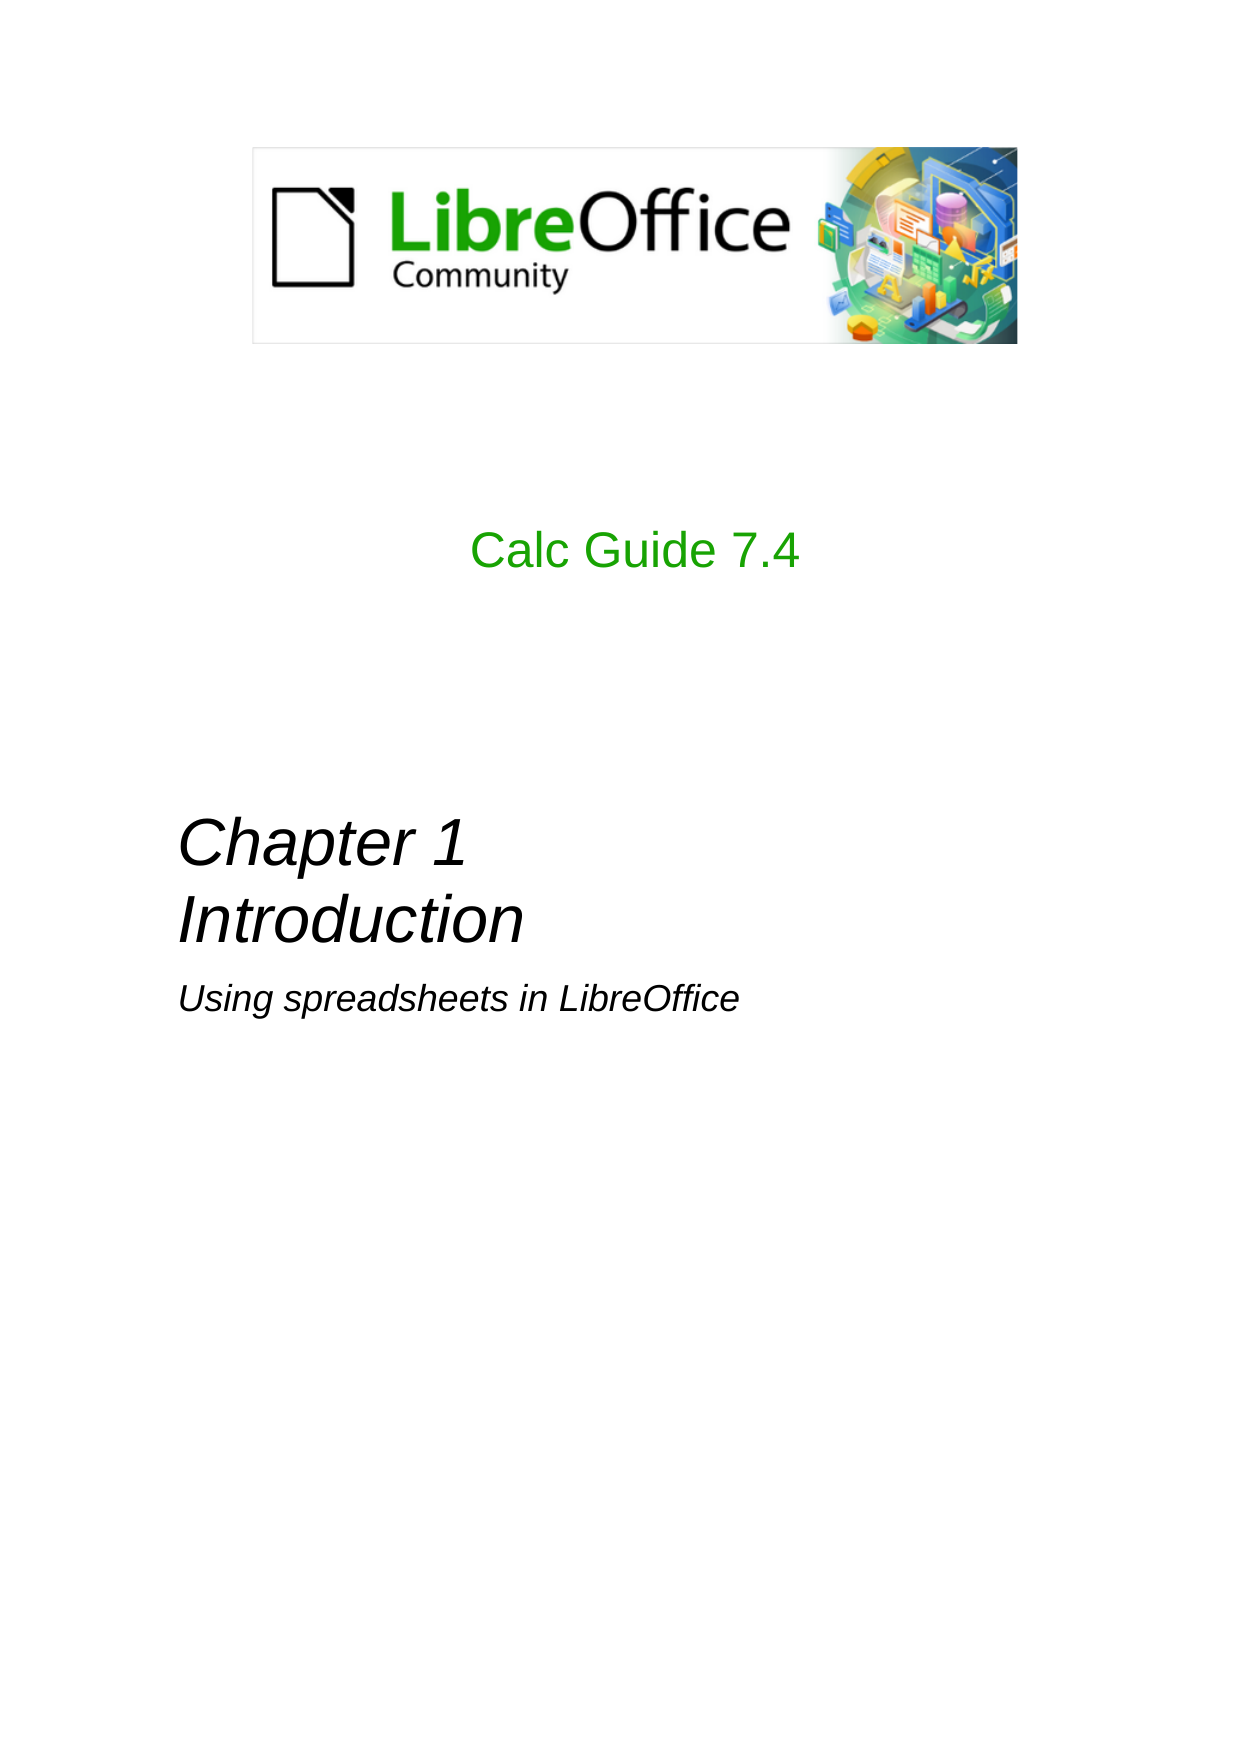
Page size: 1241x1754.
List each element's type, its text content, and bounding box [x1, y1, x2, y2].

subtitle Using spreadsheets in LibreOffice [177, 976, 1093, 1019]
picture [252, 147, 1018, 344]
text Calc Guide 7.4 [177, 521, 1093, 578]
title Chapter 1 Introduction [177, 803, 1093, 957]
